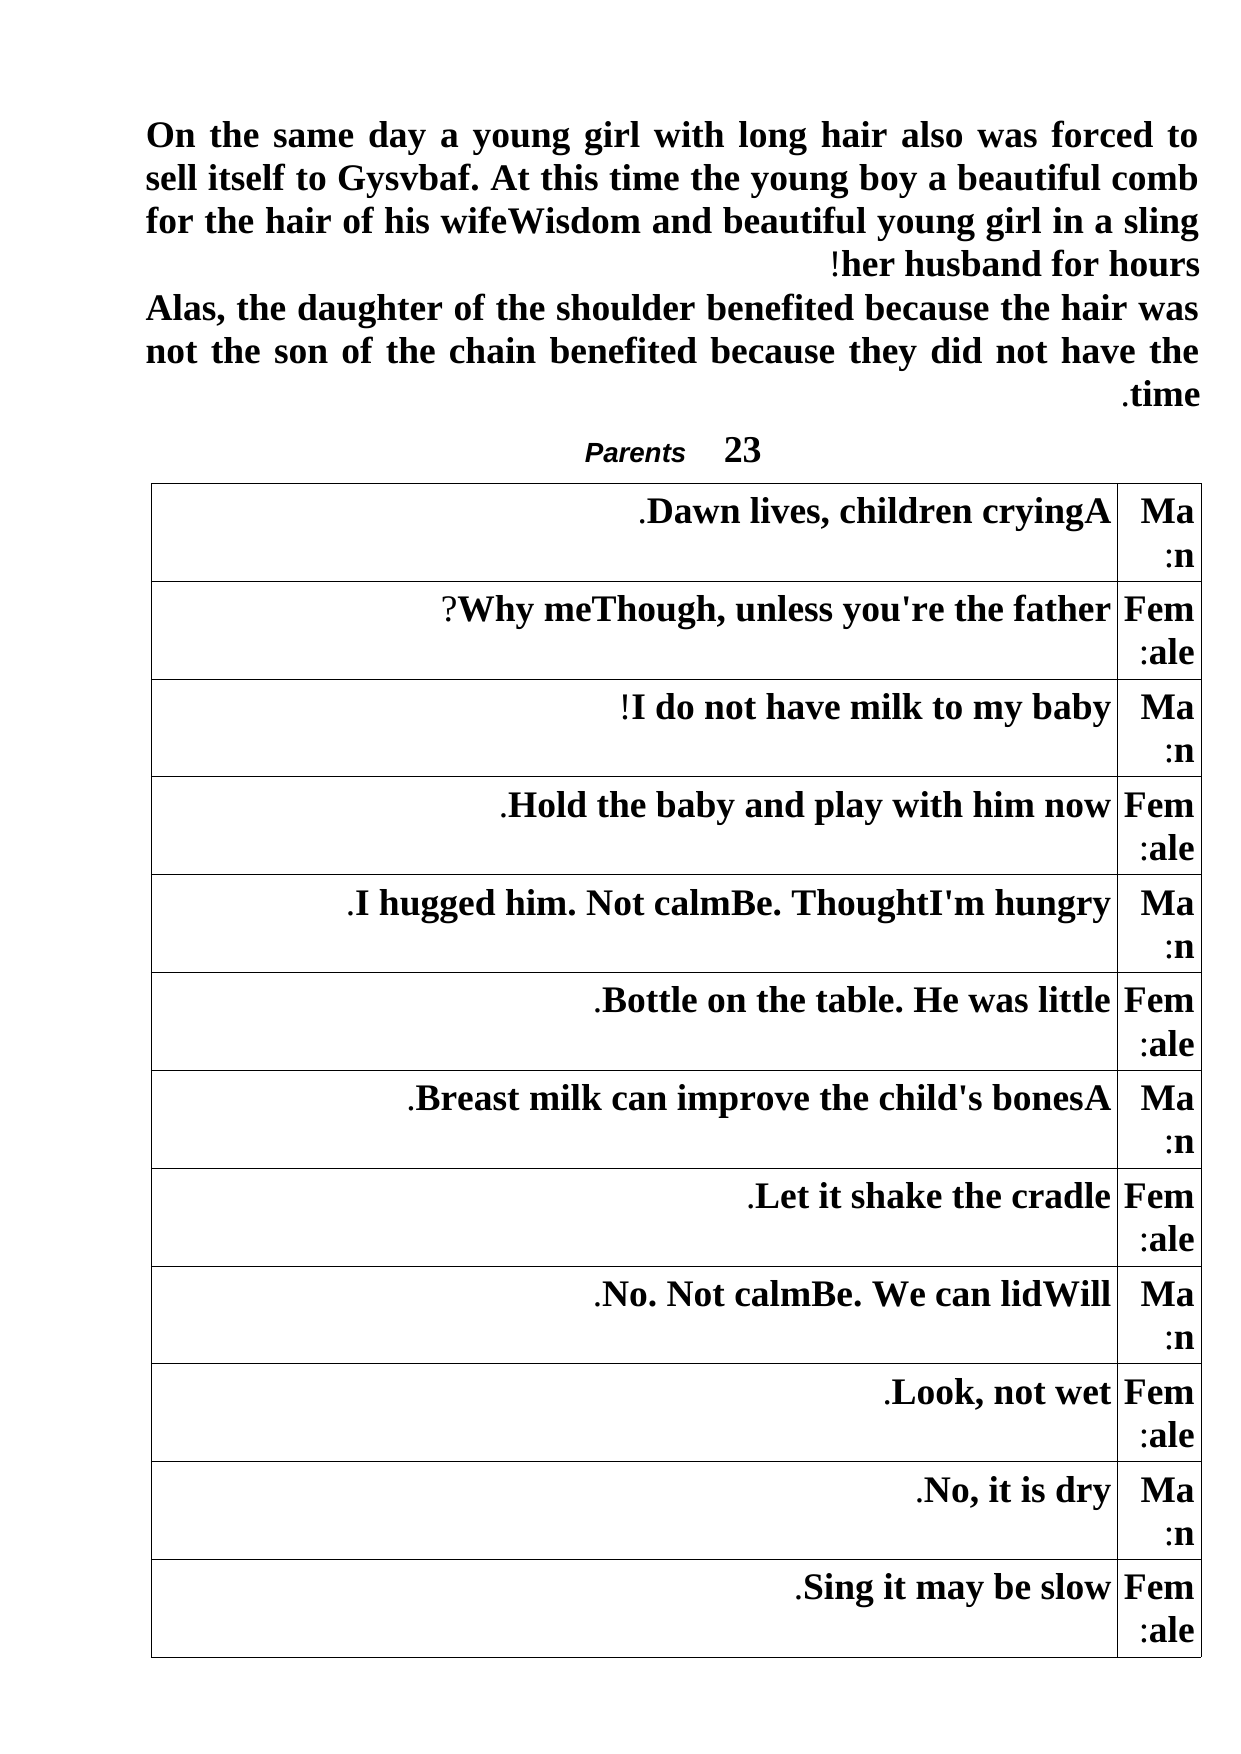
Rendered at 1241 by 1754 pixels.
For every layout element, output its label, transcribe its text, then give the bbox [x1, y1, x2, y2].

table_cell Man: [1118, 1071, 1201, 1168]
table_cell No, it is dry. [152, 1462, 1117, 1559]
table_cell Let it shake the cradle. [152, 1169, 1117, 1266]
table_cell Female: [1118, 1169, 1201, 1266]
table_cell I do not have milk to my baby! [152, 680, 1117, 776]
table_cell Sing it may be slow. [152, 1560, 1117, 1657]
subtitle Parents [146, 427, 1201, 471]
table_cell Man: [1118, 1267, 1201, 1363]
table_cell Look, not wet. [152, 1364, 1117, 1461]
table_cell Female: [1118, 582, 1201, 679]
table_cell Breast milk can improve the child's bones‌A. [152, 1071, 1117, 1168]
table_cell Why me‌Though, unless you're the father? [152, 582, 1117, 679]
table_cell Female: [1118, 777, 1201, 874]
table_header Man: [1118, 484, 1201, 581]
table_header Dawn lives, children crying‌A. [152, 484, 1117, 581]
table_cell Man: [1118, 680, 1201, 776]
table_cell I hugged him. Not calm‌Be. Thought‌I'm hungry. [152, 875, 1117, 972]
table_cell No. Not calm‌Be. We can lid‌Will. [152, 1267, 1117, 1363]
table_cell Female: [1118, 1364, 1201, 1461]
table_cell Bottle on the table. He was little. [152, 973, 1117, 1070]
table_cell Hold the baby and play with him now. [152, 777, 1117, 874]
table_cell Man: [1118, 875, 1201, 972]
table_cell Man: [1118, 1462, 1201, 1559]
table_cell Female: [1118, 973, 1201, 1070]
table_cell Female: [1118, 1560, 1201, 1657]
text Alas, the daughter of the shoulder benefited because the hair was not the son of the chain benefited because they did not have the time. [146, 285, 1201, 414]
text On the same day a young girl with long hair also was forced to sell itself to Gysvbaf. At this time the young boy a beautiful comb for the hair of his wife‌Wisdom and beautiful young girl in a sling her husband for hours! [146, 112, 1201, 285]
